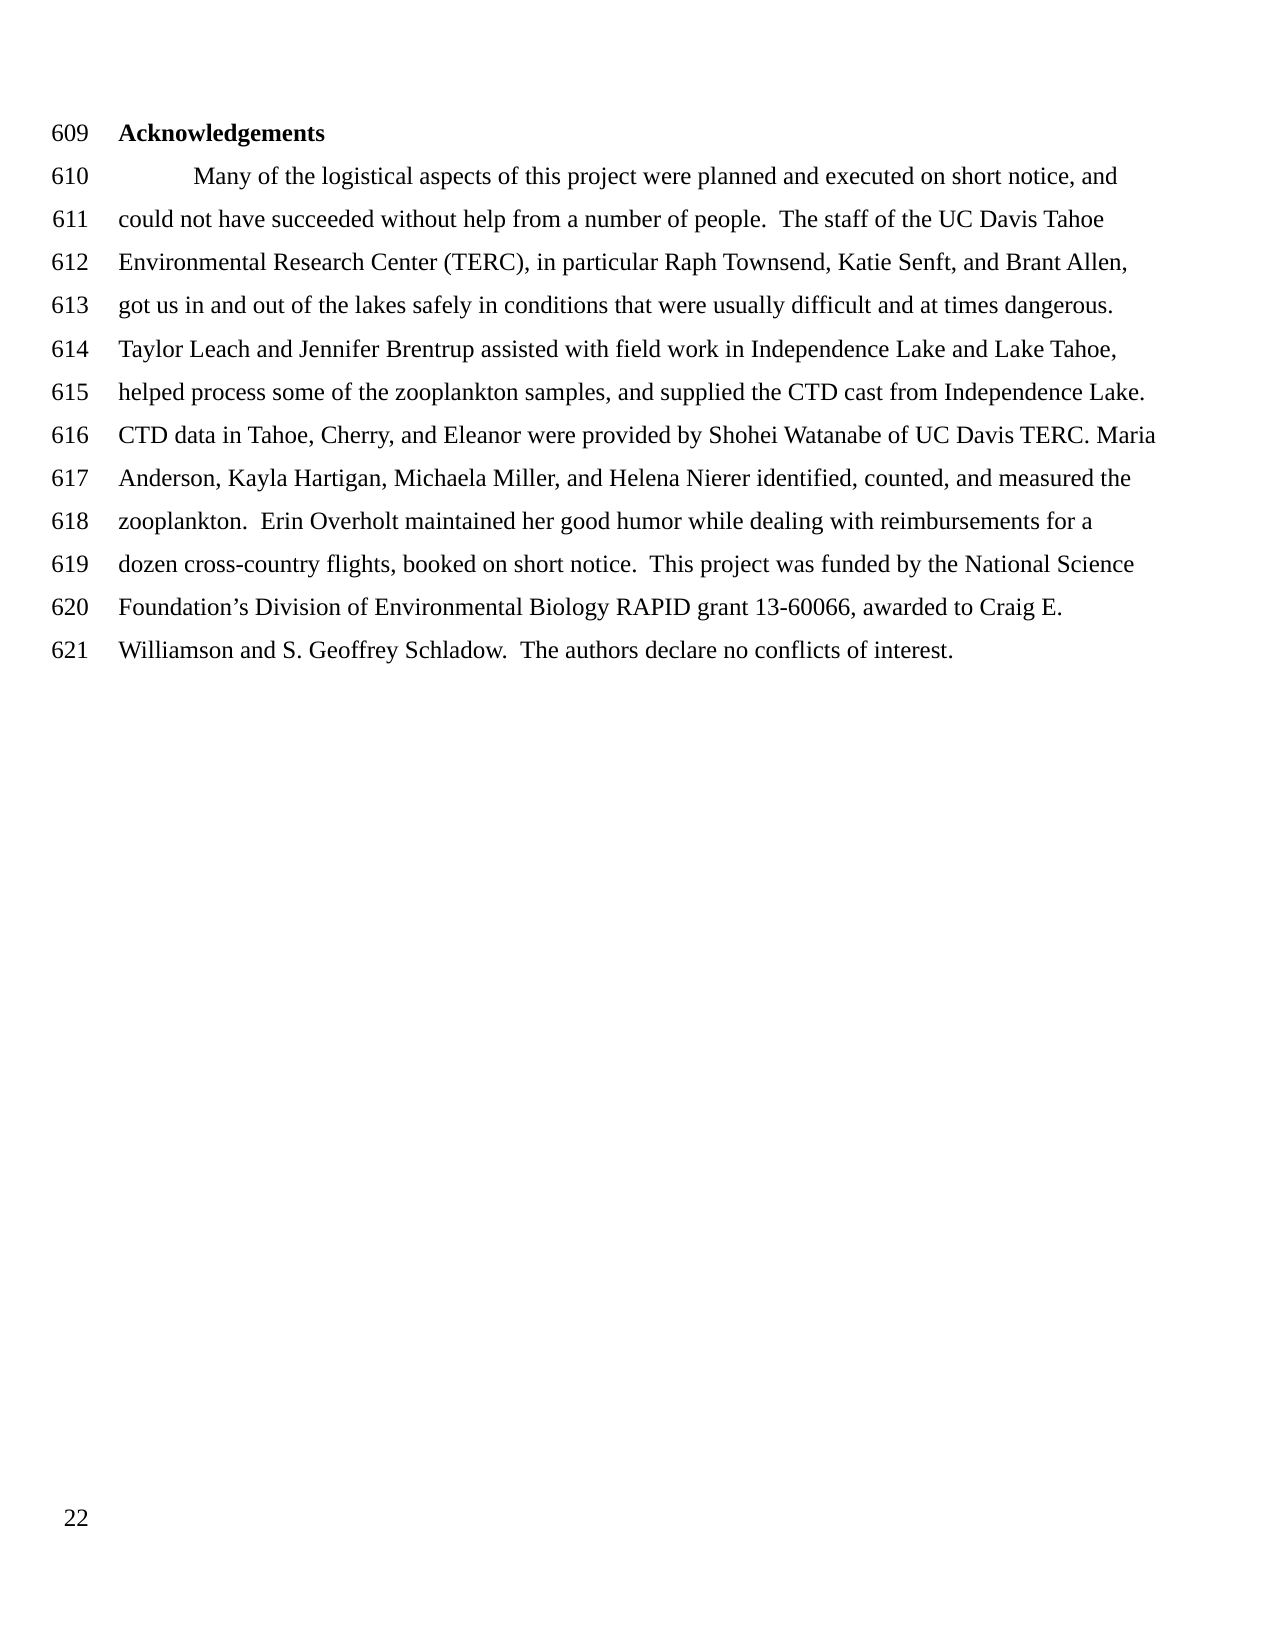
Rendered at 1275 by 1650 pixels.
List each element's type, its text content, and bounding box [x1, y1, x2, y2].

text Many of the logistical aspects of this project were planned and executed on short notice, and could not have succeeded without help from a number of people. The staff of the UC Davis Tahoe Environmental Research Center (TERC), in particular Raph Townsend, Katie Senft, and Brant Allen, got us in and out of the lakes safely in conditions that were usually difficult and at times dangerous. Taylor Leach and Jennifer Brentrup assisted with field work in Independence Lake and Lake Tahoe, helped process some of the zooplankton samples, and supplied the CTD cast from Independence Lake. CTD data in Tahoe, Cherry, and Eleanor were provided by Shohei Watanabe of UC Davis TERC. Maria Anderson, Kayla Hartigan, Michaela Miller, and Helena Nierer identified, counted, and measured the zooplankton. Erin Overholt maintained her good humor while dealing with reimbursements for a dozen cross-country flights, booked on short notice. This project was funded by the National Science Foundation’s Division of Environmental Biology RAPID grant 13-60066, awarded to Craig E. Williamson and S. Geoffrey Schladow. The authors declare no conflicts of interest. [118, 161, 1157, 664]
text Acknowledgements [118, 118, 1157, 147]
